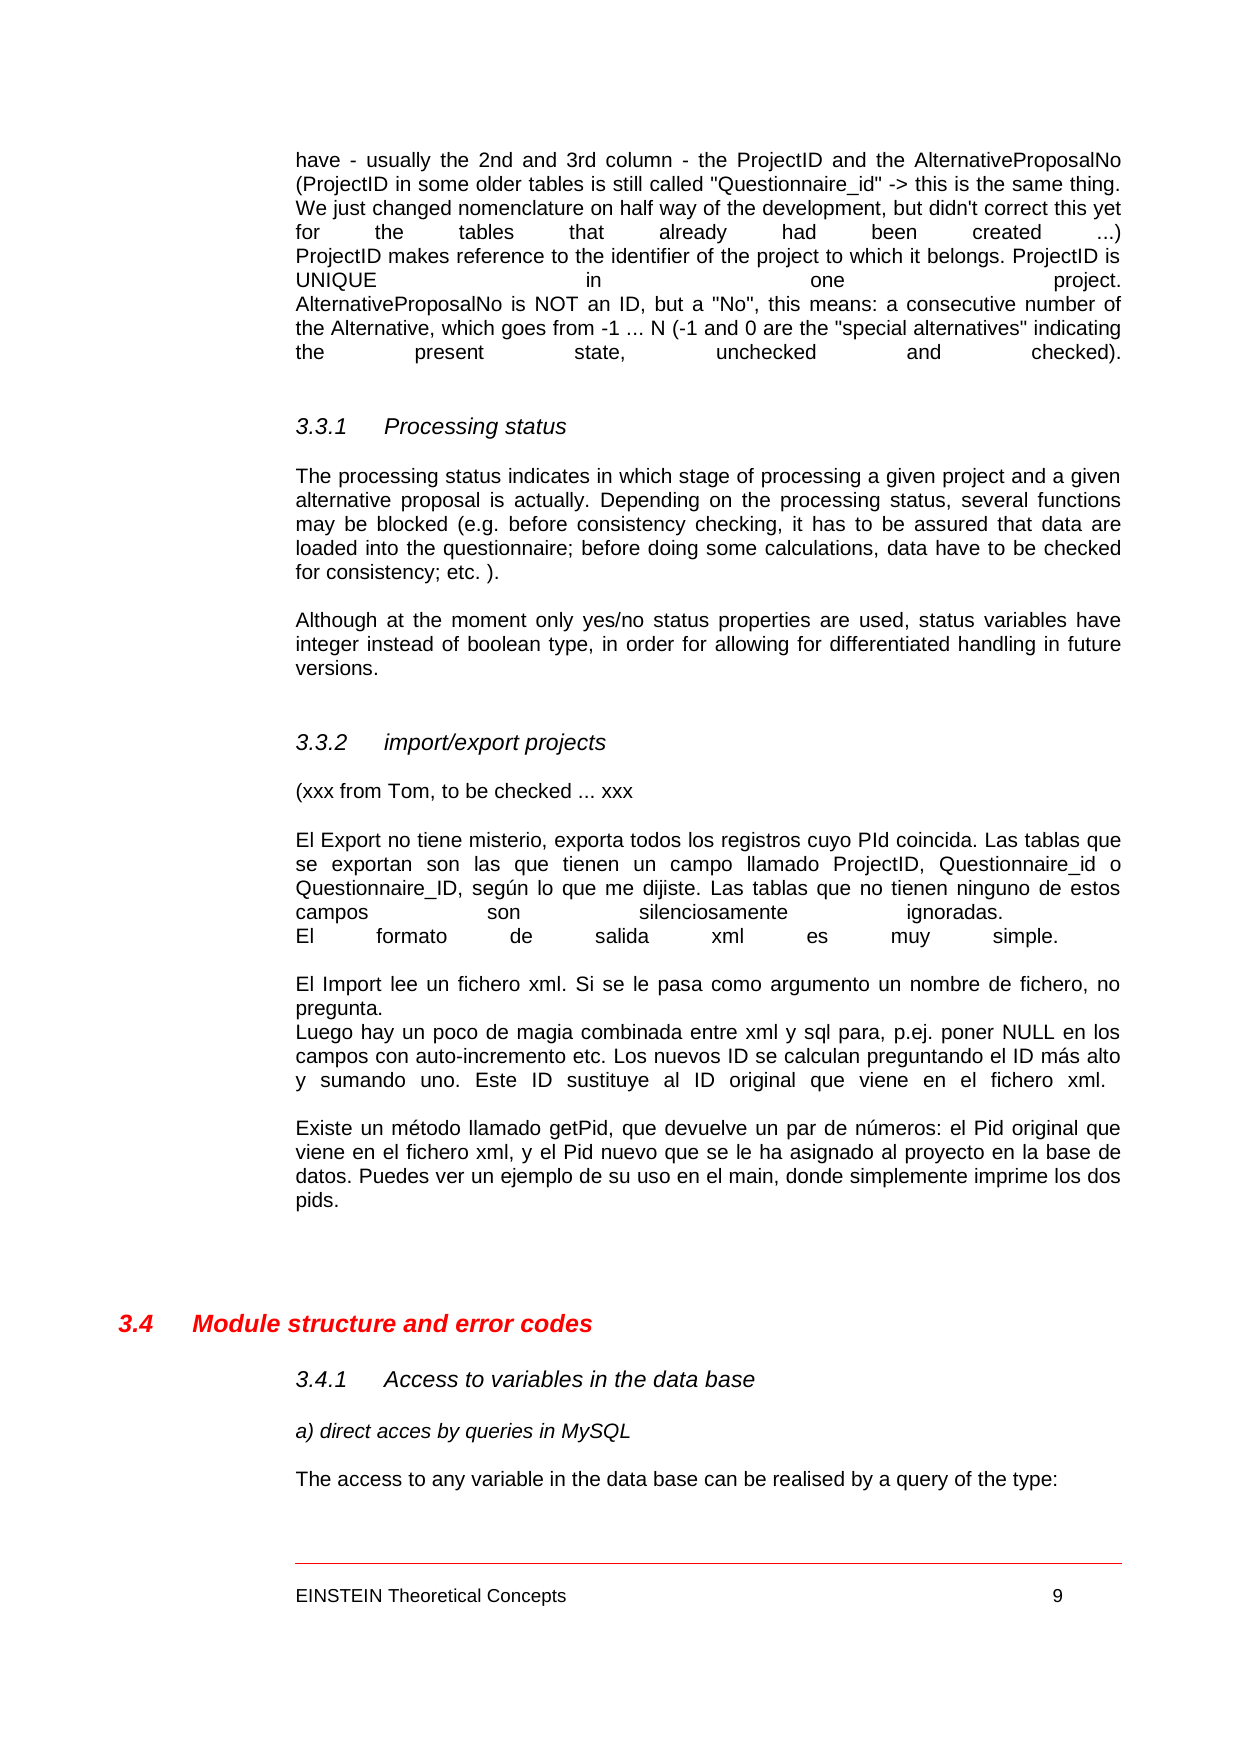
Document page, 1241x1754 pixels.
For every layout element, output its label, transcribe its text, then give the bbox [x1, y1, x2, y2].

text (xxx from Tom, to be checked ... xxx [295, 779, 1122, 803]
subtitle Module structure and error codes [118, 1309, 1122, 1338]
text El Export no tiene misterio, exporta todos los registros cuyo PId coincida. Las tablas que se exportan son las que tienen un campo llamado ProjectID, Questionnaire_id o Questionnaire_ID, según lo que me dijiste. Las tablas que no tienen ninguno de estos campos son silenciosamente ignoradas. El formato de salida xml es muy simple. El Import lee un fichero xml. Si se le pasa como argumento un nombre de fichero, no pregunta. Luego hay un poco de magia combinada entre xml y sql para, p.ej. poner NULL en los campos con auto-incremento etc. Los nuevos ID se calculan preguntando el ID más alto y sumando uno. Este ID sustituye al ID original que viene en el fichero xml. Existe un método llamado getPid, que devuelve un par de números: el Pid original que viene en el fichero xml, y el Pid nuevo que se le ha asignado al proyecto en la base de datos. Puedes ver un ejemplo de su uso en el main, donde simplemente imprime los dos pids. [295, 827, 1122, 1237]
text Although at the moment only yes/no status properties are used, status variables have integer instead of boolean type, in order for allowing for differentiated handling in future versions. [295, 608, 1122, 680]
text a) direct acces by queries in MySQL [295, 1419, 1122, 1443]
text The access to any variable in the data base can be realised by a query of the type: [295, 1467, 1122, 1491]
text The processing status indicates in which stage of processing a given project and a given alternative proposal is actually. Depending on the processing status, several functions may be blocked (e.g. before consistency checking, it has to be assured that data are loaded into the questionnaire; before doing some calculations, data have to be checked for consistency; etc. ). [295, 463, 1122, 584]
subtitle import/export projects [295, 728, 1122, 755]
subtitle Processing status [295, 412, 1122, 439]
subtitle Access to variables in the data base [295, 1365, 1122, 1392]
text have - usually the 2nd and 3rd column - the ProjectID and the AlternativeProposalNo (ProjectID in some older tables is still called "Questionnaire_id" -> this is the same thing. We just changed nomenclature on half way of the development, but didn't correct this yet for the tables that already had been created ...) ProjectID makes reference to the identifier of the project to which it belongs. ProjectID is UNIQUE in one project. AlternativeProposalNo is NOT an ID, but a "No", this means: a consecutive number of the Alternative, which goes from -1 ... N (-1 and 0 are the "special alternatives" indicating the present state, unchecked and checked). [295, 148, 1122, 388]
